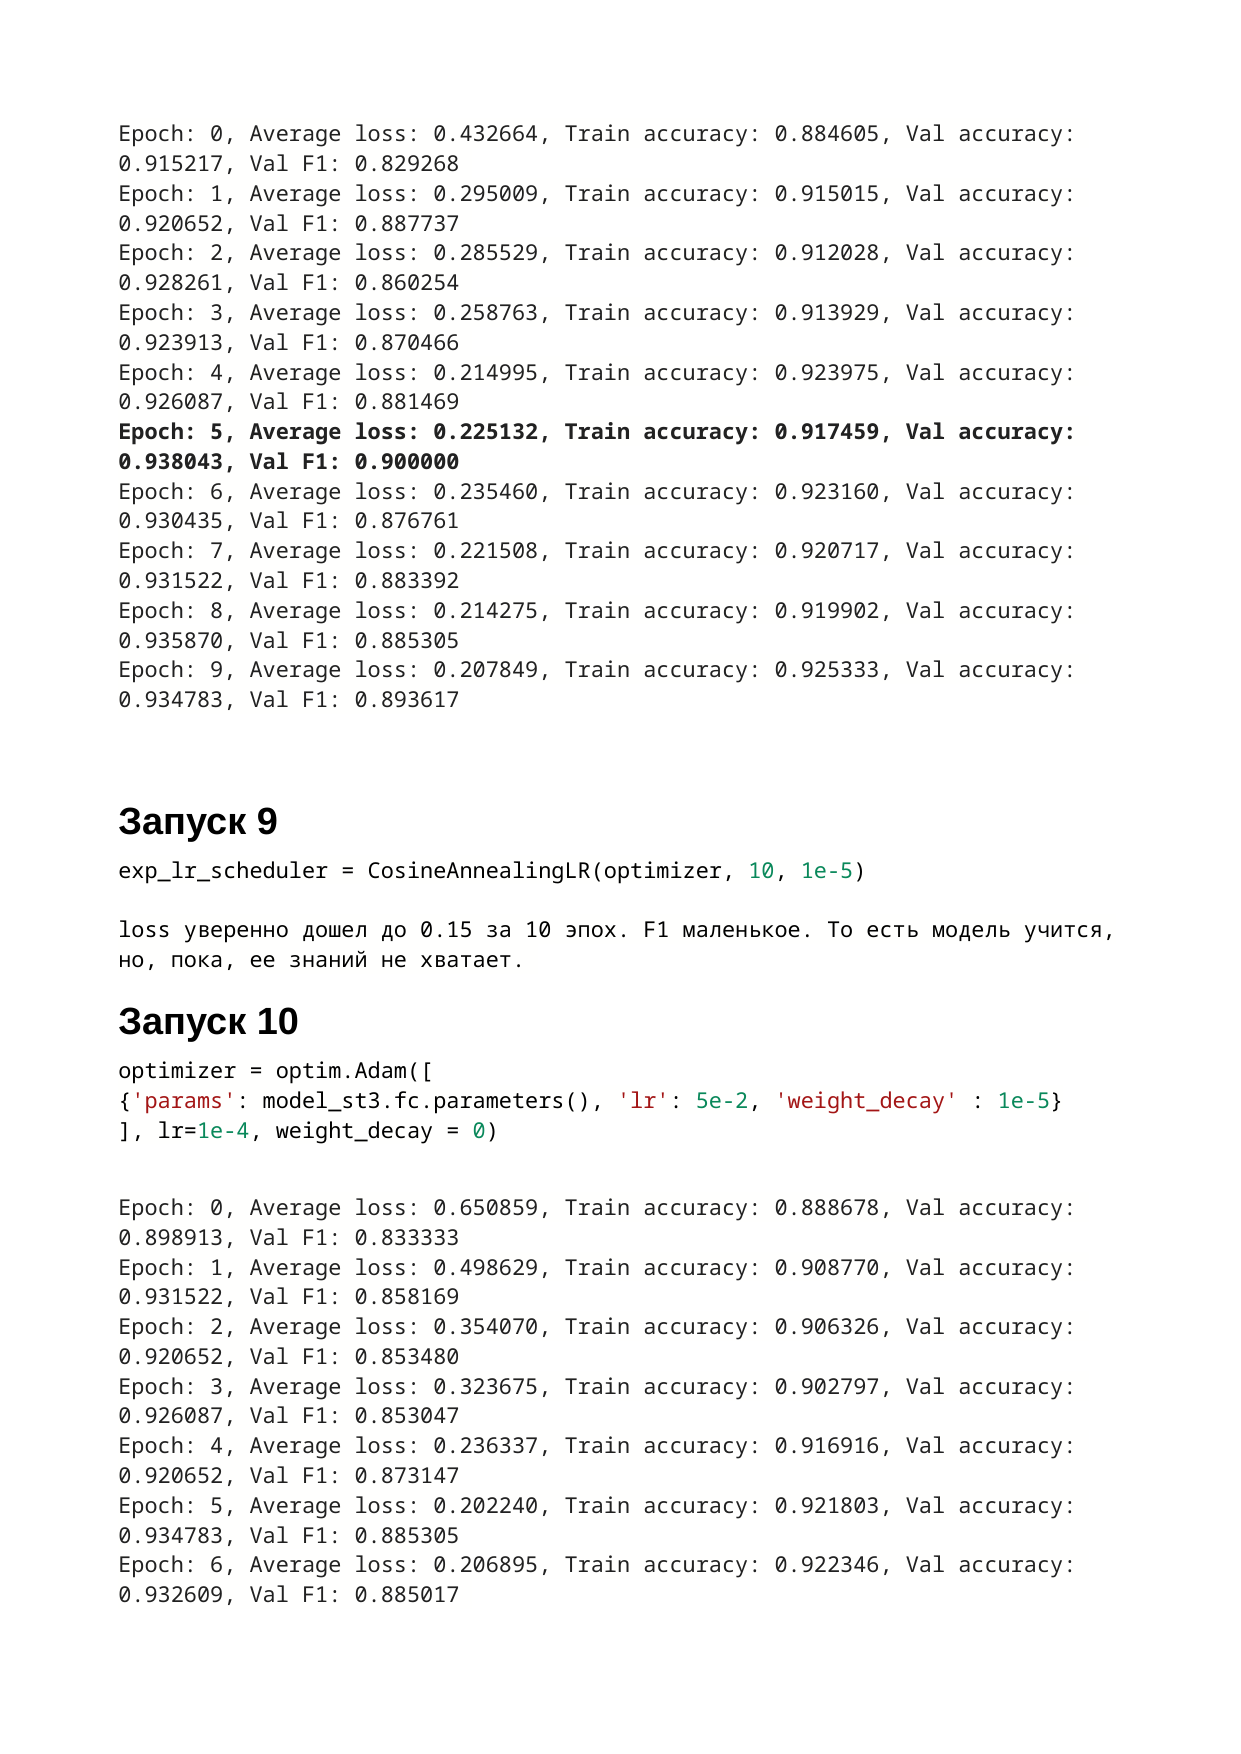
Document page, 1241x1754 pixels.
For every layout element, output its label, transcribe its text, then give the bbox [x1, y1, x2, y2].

text Epoch: 9, Average loss: 0.207849, Train accuracy: 0.925333, Val accuracy: 0.934783, Val F1: 0.893617 [118, 654, 1122, 714]
text Epoch: 3, Average loss: 0.323675, Train accuracy: 0.902797, Val accuracy: 0.926087, Val F1: 0.853047 [118, 1371, 1122, 1430]
text Epoch: 8, Average loss: 0.214275, Train accuracy: 0.919902, Val accuracy: 0.935870, Val F1: 0.885305 [118, 595, 1122, 654]
text loss уверенно дошел до 0.15 за 10 эпох. F1 маленькое. То есть модель учится, но, пока, ее знаний не хватает. [118, 914, 1122, 974]
text Epoch: 7, Average loss: 0.221508, Train accuracy: 0.920717, Val accuracy: 0.931522, Val F1: 0.883392 [118, 535, 1122, 595]
text {'params': model_st3.fc.parameters(), 'lr': 5e-2, 'weight_decay' : 1e-5} [118, 1085, 1122, 1114]
text optimizer = optim.Adam([ [118, 1055, 1122, 1085]
text Epoch: 0, Average loss: 0.650859, Train accuracy: 0.888678, Val accuracy: 0.898913, Val F1: 0.833333 [118, 1192, 1122, 1252]
text Epoch: 3, Average loss: 0.258763, Train accuracy: 0.913929, Val accuracy: 0.923913, Val F1: 0.870466 [118, 297, 1122, 356]
text Epoch: 5, Average loss: 0.225132, Train accuracy: 0.917459, Val accuracy: 0.938043, Val F1: 0.900000 [118, 416, 1122, 476]
text Epoch: 2, Average loss: 0.354070, Train accuracy: 0.906326, Val accuracy: 0.920652, Val F1: 0.853480 [118, 1311, 1122, 1371]
text ], lr=1e-4, weight_decay = 0) [118, 1114, 1122, 1144]
text Epoch: 6, Average loss: 0.206895, Train accuracy: 0.922346, Val accuracy: 0.932609, Val F1: 0.885017 [118, 1549, 1122, 1609]
text exp_lr_scheduler = CosineAnnealingLR(optimizer, 10, 1e-5) [118, 855, 1122, 884]
text Epoch: 4, Average loss: 0.236337, Train accuracy: 0.916916, Val accuracy: 0.920652, Val F1: 0.873147 [118, 1430, 1122, 1490]
text Epoch: 2, Average loss: 0.285529, Train accuracy: 0.912028, Val accuracy: 0.928261, Val F1: 0.860254 [118, 237, 1122, 297]
subtitle Запуск 10 [118, 999, 1122, 1042]
text Epoch: 1, Average loss: 0.295009, Train accuracy: 0.915015, Val accuracy: 0.920652, Val F1: 0.887737 [118, 178, 1122, 237]
text Epoch: 4, Average loss: 0.214995, Train accuracy: 0.923975, Val accuracy: 0.926087, Val F1: 0.881469 [118, 356, 1122, 416]
subtitle Запуск 9 [118, 798, 1122, 842]
text Epoch: 1, Average loss: 0.498629, Train accuracy: 0.908770, Val accuracy: 0.931522, Val F1: 0.858169 [118, 1252, 1122, 1311]
text Epoch: 6, Average loss: 0.235460, Train accuracy: 0.923160, Val accuracy: 0.930435, Val F1: 0.876761 [118, 476, 1122, 535]
text Epoch: 5, Average loss: 0.202240, Train accuracy: 0.921803, Val accuracy: 0.934783, Val F1: 0.885305 [118, 1490, 1122, 1549]
text Epoch: 0, Average loss: 0.432664, Train accuracy: 0.884605, Val accuracy: 0.915217, Val F1: 0.829268 [118, 118, 1122, 178]
